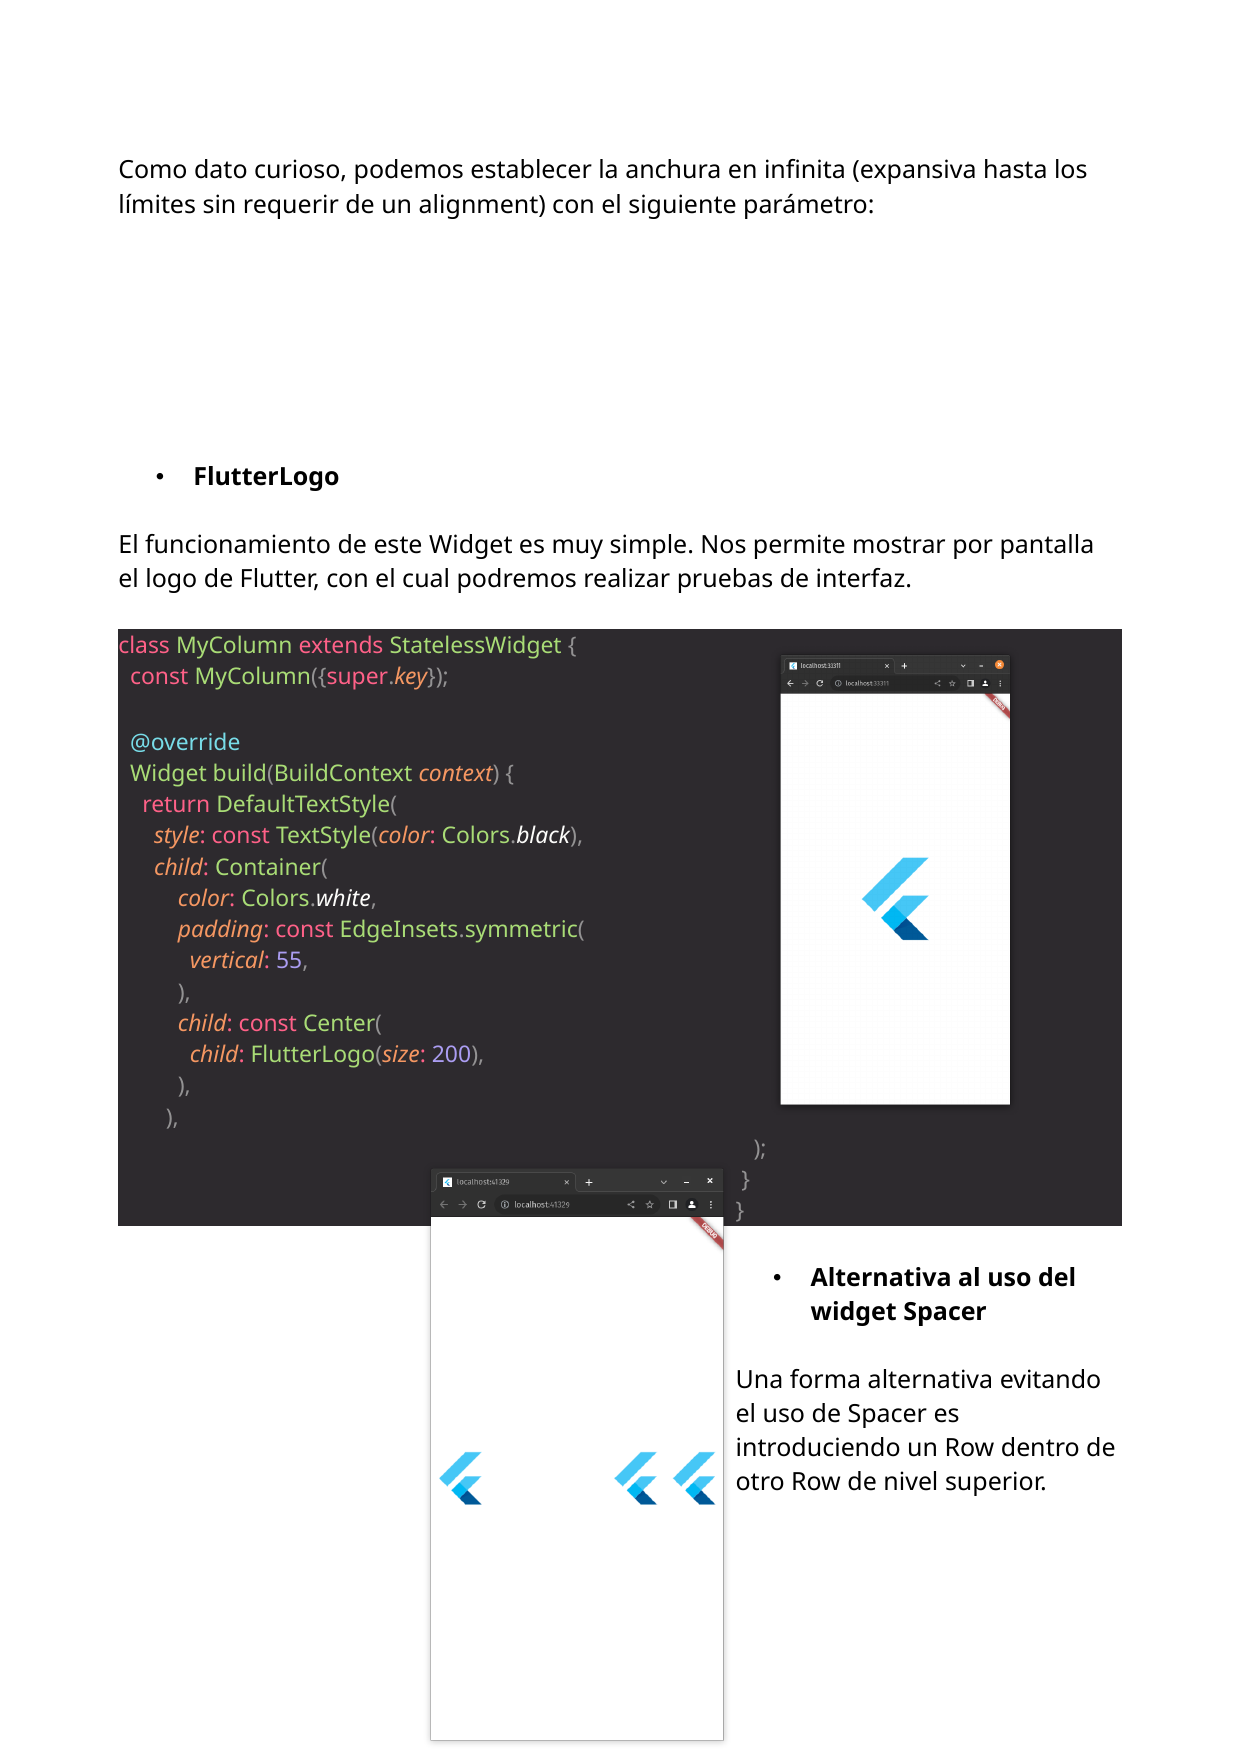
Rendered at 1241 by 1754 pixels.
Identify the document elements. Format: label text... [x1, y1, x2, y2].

text Como dato curioso, podemos establecer la anchura en infinita (expansiva hasta los límites sin requerir de un alignment) con el siguiente parámetro: [118, 152, 1122, 220]
list [156, 1260, 418, 1328]
text Una forma alternativa evitando el uso de Spacer es introduciendo un Row dentro de otro Row de nivel superior. [736, 1362, 1122, 1498]
list Alternativa al uso del widget Spacer [736, 1260, 1122, 1328]
picture [418, 1157, 736, 1754]
text El funcionamiento de este Widget es muy simple. Nos permite mostrar por pantalla el logo de Flutter, con el cual podremos realizar pruebas de interfaz. [118, 527, 1122, 595]
list FlutterLogo [156, 459, 1122, 493]
picture [770, 646, 1020, 1116]
text [118, 1362, 418, 1498]
text class MyColumn extends StatelessWidget { const MyColumn({super.key}); @override Widget build(BuildContext context) { return DefaultTextStyle( style: const TextStyle(color: Colors.black), child: Container( color: Colors.white, padding: const EdgeInsets.symmetric( vertical: 55, ), child: const Center( child: FlutterLogo(size: 200), ), ), ); } } [118, 629, 1122, 1226]
